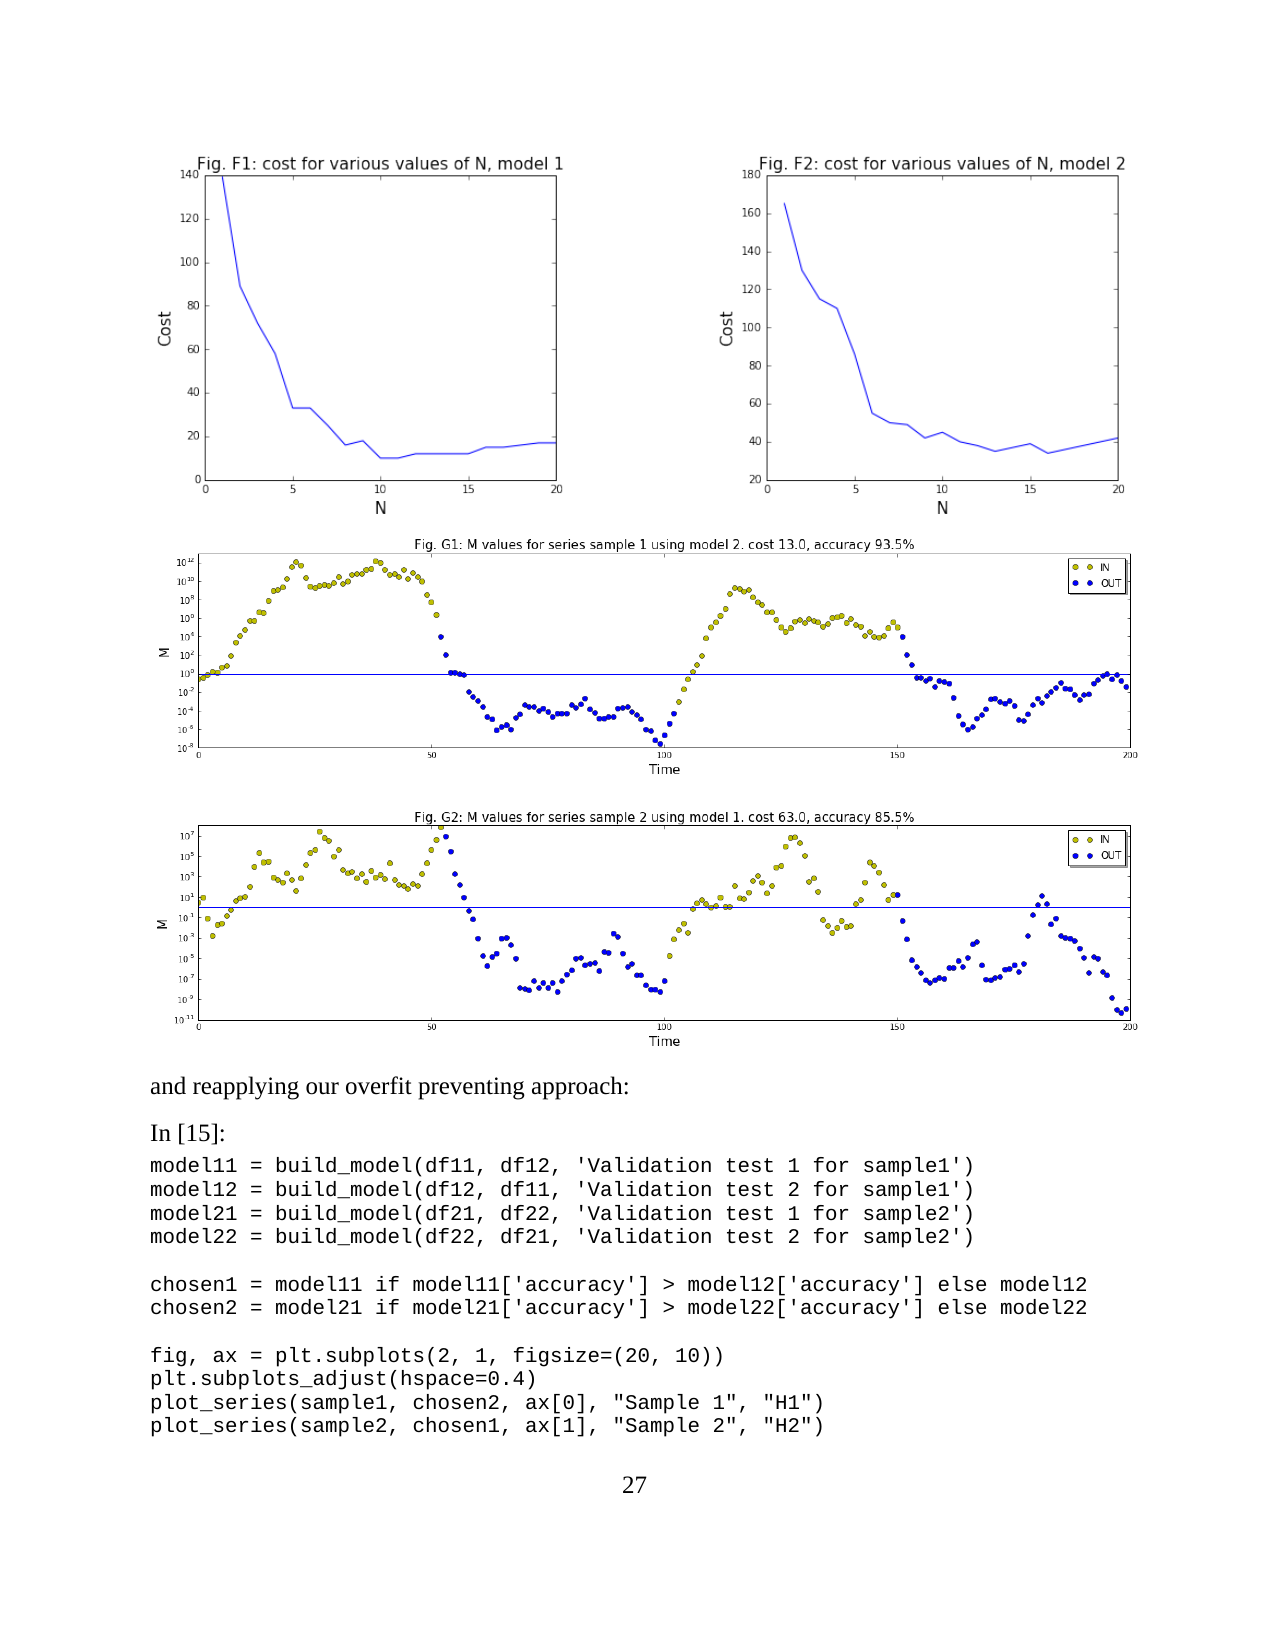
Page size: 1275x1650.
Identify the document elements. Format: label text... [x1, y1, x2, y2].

text model11 = build_model(df11, df12, 'Validation test 1 for sample1') [150, 1155, 1125, 1179]
picture [150, 150, 1133, 525]
picture [150, 533, 1143, 1054]
text fig, ax = plt.subplots(2, 1, figsize=(20, 10)) [150, 1344, 1125, 1368]
text model12 = build_model(df12, df11, 'Validation test 2 for sample1') [150, 1179, 1125, 1203]
text model21 = build_model(df21, df22, 'Validation test 1 for sample2') [150, 1203, 1125, 1226]
text chosen1 = model11 if model11['accuracy'] > model12['accuracy'] else model12 [150, 1274, 1125, 1297]
text and reapplying our overfit preventing approach: [150, 1071, 1125, 1100]
text chosen2 = model21 if model21['accuracy'] > model22['accuracy'] else model22 [150, 1297, 1125, 1321]
text plot_series(sample2, chosen1, ax[1], "Sample 2", "H2") [150, 1416, 1125, 1439]
text In [15]: [150, 1118, 1125, 1146]
text model22 = build_model(df22, df21, 'Validation test 2 for sample2') [150, 1226, 1125, 1250]
text plt.subplots_adjust(hspace=0.4) [150, 1368, 1125, 1392]
text plot_series(sample1, chosen2, ax[0], "Sample 1", "H1") [150, 1392, 1125, 1416]
